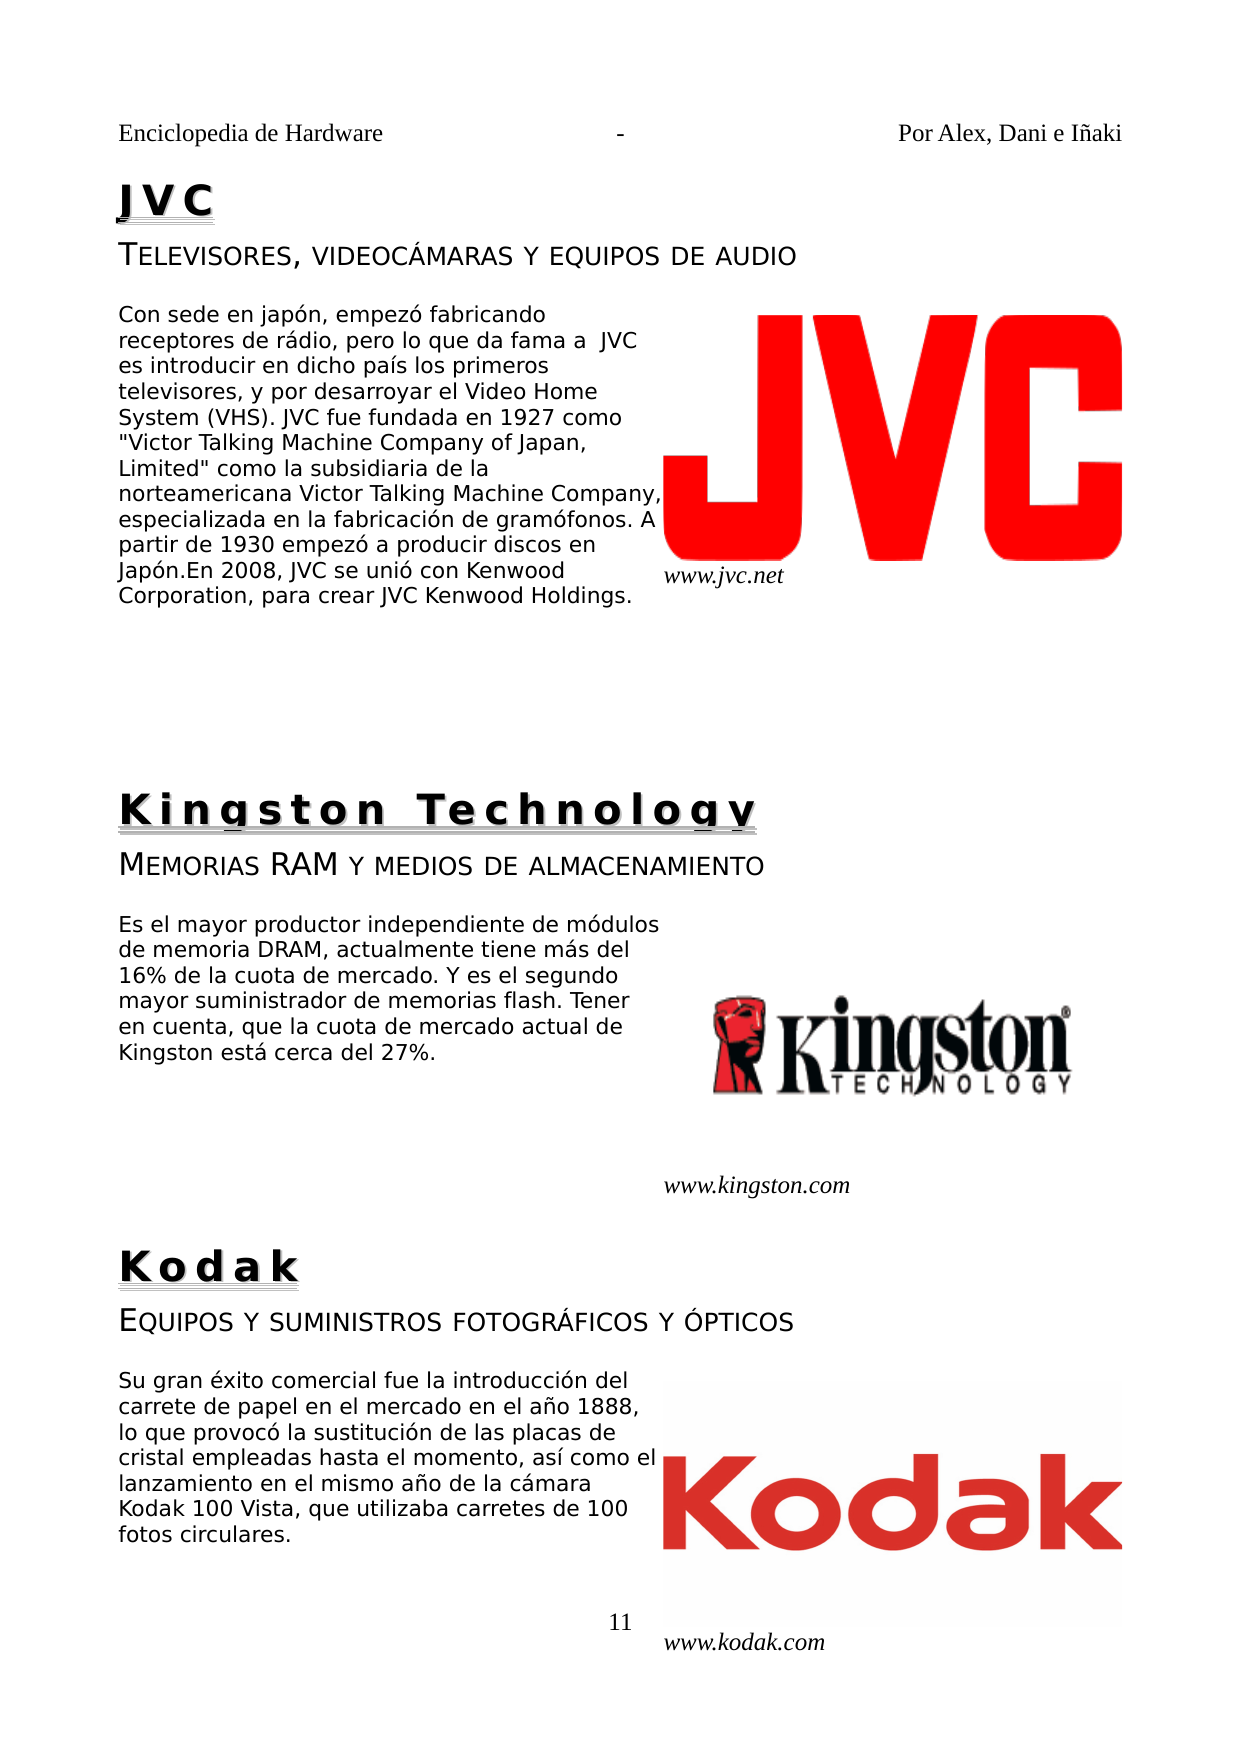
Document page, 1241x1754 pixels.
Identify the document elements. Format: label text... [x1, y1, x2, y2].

text Equipos y suministros fotográficos y ópticos [118, 1303, 1122, 1339]
text www.kodak.com [663, 1627, 1122, 1655]
text Es el mayor productor independiente de módulos de memoria DRAM, actualmente tiene más del 16% de la cuota de mercado. Y es el segundo mayor suministrador de memorias flash. Tener en cuenta, que la cuota de mercado actual de Kingston está cerca del 27%. [118, 912, 1122, 1065]
text Con sede en japón, empezó fabricando receptores de rádio, pero lo que da fama a JVC es introducir en dicho país los primeros televisores, y por desarroyar el Video Home System (VHS). JVC fue fundada en 1927 como "Victor Talking Machine Company of Japan, Limited" como la subsidiaria de la norteamericana Victor Talking Machine Company, especializada en la fabricación de gramófonos. A partir de 1930 empezó a producir discos en Japón.En 2008, JVC se unió con Kenwood Corporation, para crear JVC Kenwood Holdings. [118, 302, 1122, 609]
text Kingston Technology [118, 786, 1122, 834]
picture [663, 1381, 1123, 1627]
picture [663, 315, 1123, 561]
text Televisores, videocámaras y equipos de audio [118, 237, 1122, 273]
text Memorias RAM y medios de almacenamiento [118, 846, 1122, 883]
picture [663, 924, 1123, 1171]
text www.jvc.net [663, 561, 1122, 589]
text www.kingston.com [663, 1171, 1122, 1199]
text Kodak [118, 1242, 1122, 1291]
text JVC [118, 176, 1122, 225]
text Su gran éxito comercial fue la introducción del carrete de papel en el mercado en el año 1888, lo que provocó la sustitución de las placas de cristal empleadas hasta el momento, así como el lanzamiento en el mismo año de la cámara Kodak 100 Vista, que utilizaba carretes de 100 fotos circulares. [118, 1368, 1122, 1547]
